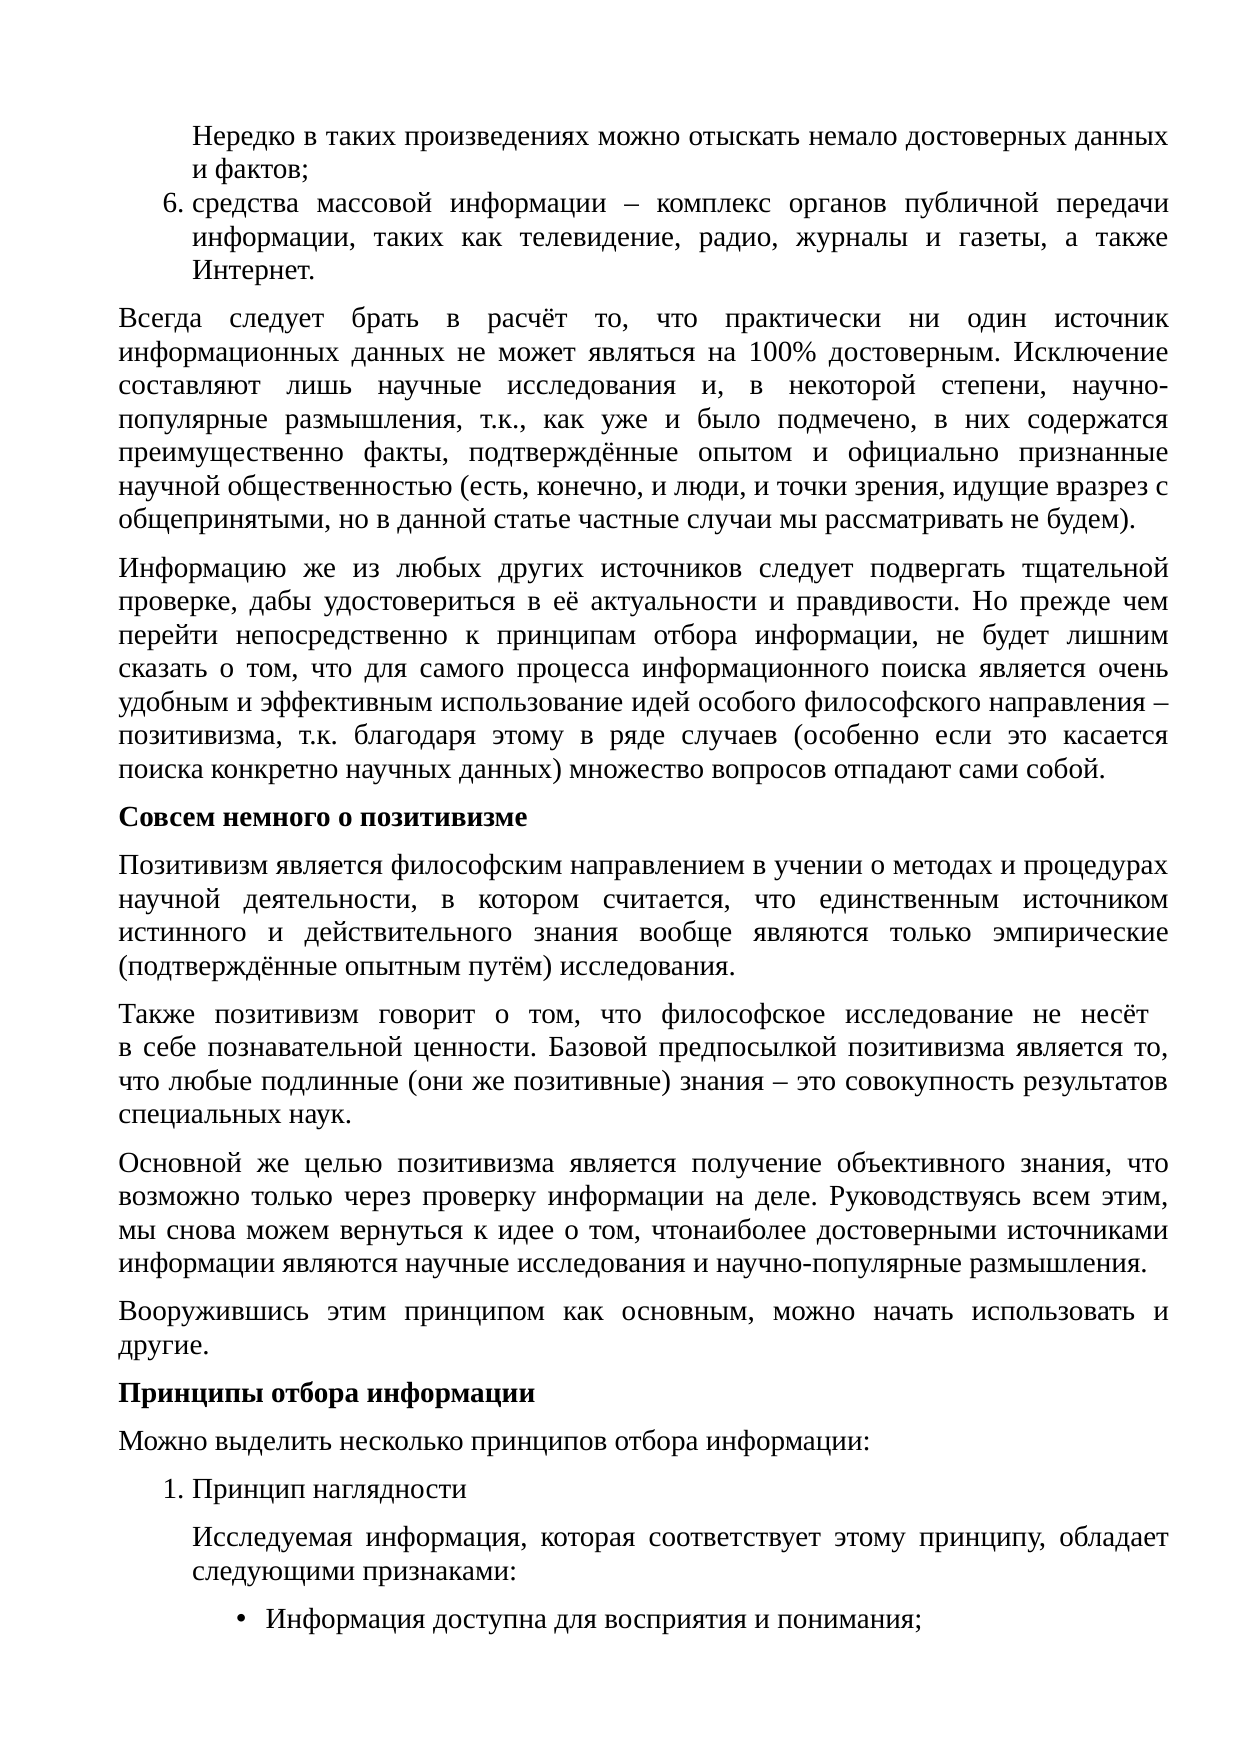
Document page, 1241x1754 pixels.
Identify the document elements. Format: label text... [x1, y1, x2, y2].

list Исследуемая информация, которая соответствует этому принципу, обладает следующими признаками: [162, 1519, 1170, 1587]
text Всегда следует брать в расчёт то, что практически ни один источник информационных данных не может являться на 100% достоверным. Исключение составляют лишь научные исследования и, в некоторой степени, научно-популярные размышления, т.к., как уже и было подмечено, в них содержатся преимущественно факты, подтверждённые опытом и официально признанные научной общественностью (есть, конечно, и люди, и точки зрения, идущие вразрез с общепринятыми, но в данной статье частные случаи мы рассматривать не будем). [118, 300, 1170, 535]
list Информация доступна для восприятия и понимания; [236, 1601, 1170, 1635]
text Также позитивизм говорит о том, что философское исследование не несёт в себе познавательной ценности. Базовой предпосылкой позитивизма является то, что любые подлинные (они же позитивные) знания – это совокупность результатов специальных наук. [118, 996, 1170, 1130]
text Совсем немного о позитивизме [118, 799, 1170, 833]
text Основной же целью позитивизма является получение объективного знания, что возможно только через проверку информации на деле. Руководствуясь всем этим, мы снова можем вернуться к идее о том, чтонаиболее достоверными источниками информации являются научные исследования и научно-популярные размышления. [118, 1145, 1170, 1279]
list средства массовой информации – комплекс органов публичной передачи информации, таких как телевидение, радио, журналы и газеты, а также Интернет. [162, 185, 1170, 286]
text Позитивизм является философским направлением в учении о методах и процедурах научной деятельности, в котором считается, что единственным источником истинного и действительного знания вообще являются только эмпирические (подтверждённые опытным путём) исследования. [118, 847, 1170, 981]
text Вооружившись этим принципом как основным, можно начать использовать и другие. [118, 1293, 1170, 1361]
text Можно выделить несколько принципов отбора информации: [118, 1423, 1170, 1457]
list Нередко в таких произведениях можно отыскать немало достоверных данных и фактов; [162, 118, 1170, 185]
text Информацию же из любых других источников следует подвергать тщательной проверке, дабы удостовериться в её актуальности и правдивости. Но прежде чем перейти непосредственно к принципам отбора информации, не будет лишним сказать о том, что для самого процесса информационного поиска является очень удобным и эффективным использование идей особого философского направления – позитивизма, т.к. благодаря этому в ряде случаев (особенно если это касается поиска конкретно научных данных) множество вопросов отпадают сами собой. [118, 550, 1170, 784]
text Принципы отбора информации [118, 1375, 1170, 1409]
list Принцип наглядности [162, 1471, 1170, 1505]
